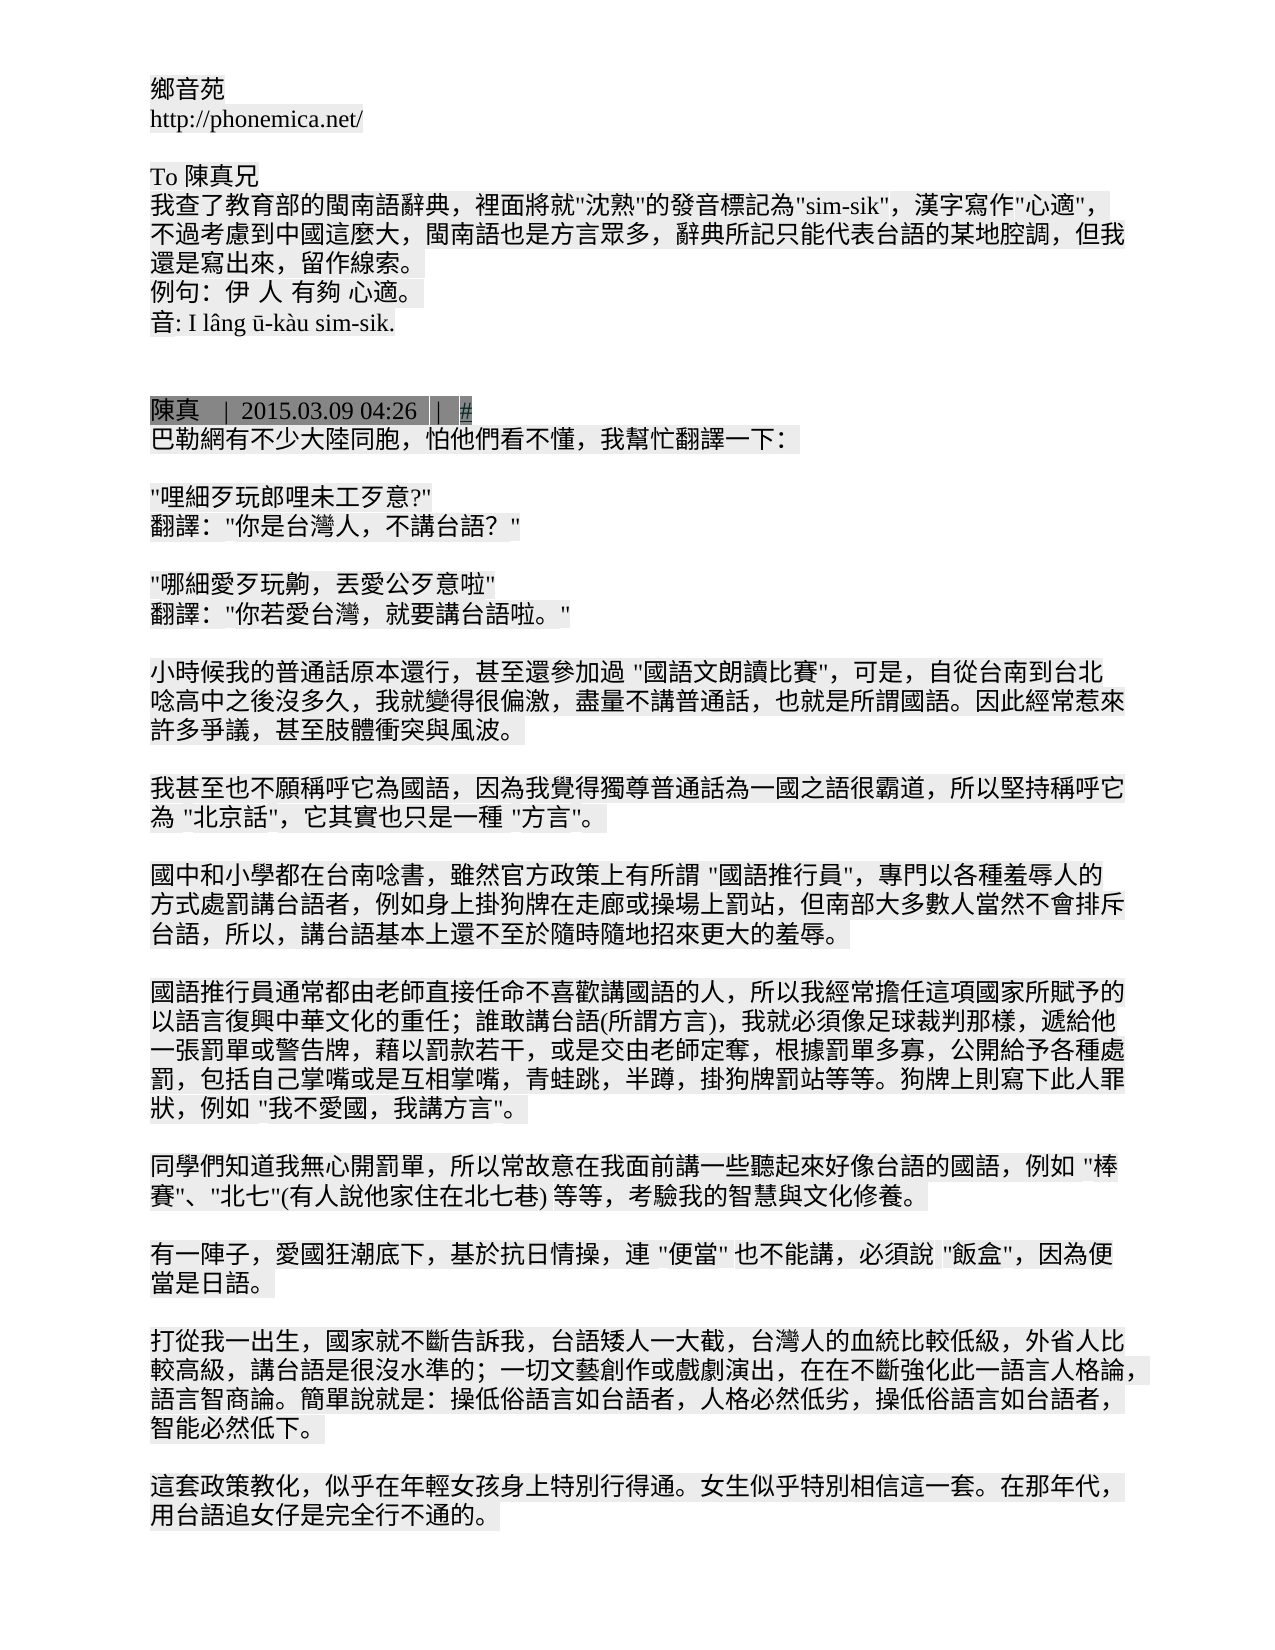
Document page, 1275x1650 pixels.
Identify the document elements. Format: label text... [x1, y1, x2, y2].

text 陳真 | 2015.03.09 04:26 | # [150, 396, 1125, 425]
text 鄉音苑 http://phonemica.net/ To 陳真兄 我查了教育部的閩南語辭典，裡面將就"沈熟"的發音標記為"sim-sik"，漢字寫作"心適"，不過考慮到中國這麼大，閩南語也是方言眾多，辭典所記只能代表台語的某地腔調，但我還是寫出來，留作線索。 例句：伊 人 有夠 心適。 音: I lâng ū-kàu sim-sik. [150, 75, 1125, 337]
text 巴勒網有不少大陸同胞，怕他們看不懂，我幫忙翻譯一下： "哩細歹玩郎哩未工歹意?" 翻譯："你是台灣人，不講台語？" "哪細愛歹玩齁，丟愛公歹意啦" 翻譯："你若愛台灣，就要講台語啦。" 小時候我的普通話原本還行，甚至還參加過 "國語文朗讀比賽"，可是，自從台南到台北唸高中之後沒多久，我就變得很偏激，盡量不講普通話，也就是所謂國語。因此經常惹來許多爭議，甚至肢體衝突與風波。 我甚至也不願稱呼它為國語，因為我覺得獨尊普通話為一國之語很霸道，所以堅持稱呼它為 "北京話"，它其實也只是一種 "方言"。 國中和小學都在台南唸書，雖然官方政策上有所謂 "國語推行員"，專門以各種羞辱人的方式處罰講台語者，例如身上掛狗牌在走廊或操場上罰站，但南部大多數人當然不會排斥台語，所以，講台語基本上還不至於隨時隨地招來更大的羞辱。 國語推行員通常都由老師直接任命不喜歡講國語的人，所以我經常擔任這項國家所賦予的以語言復興中華文化的重任；誰敢講台語(所謂方言)，我就必須像足球裁判那樣，遞給他一張罰單或警告牌，藉以罰款若干，或是交由老師定奪，根據罰單多寡，公開給予各種處罰，包括自己掌嘴或是互相掌嘴，青蛙跳，半蹲，掛狗牌罰站等等。狗牌上則寫下此人罪狀，例如 "我不愛國，我講方言"。 同學們知道我無心開罰單，所以常故意在我面前講一些聽起來好像台語的國語，例如 "棒賽"、"北七"(有人說他家住在北七巷) 等等，考驗我的智慧與文化修養。 有一陣子，愛國狂潮底下，基於抗日情操，連 "便當" 也不能講，必須說 "飯盒"，因為便當是日語。 打從我一出生，國家就不斷告訴我，台語矮人一大截，台灣人的血統比較低級，外省人比較高級，講台語是很沒水準的；一切文藝創作或戲劇演出，在在不斷強化此一語言人格論，語言智商論。簡單說就是：操低俗語言如台語者，人格必然低劣，操低俗語言如台語者，智能必然低下。 這套政策教化，似乎在年輕女孩身上特別行得通。女生似乎特別相信這一套。在那年代，用台語追女仔是完全行不通的。 我國中念的學校全部是男的，好像沒幾個人會講國語，我是說同學們知道怎麼講，但很少有人會用國語交談。記得有一天，我跟同學走在一塊，剛踏出校門準備說再見時，我用台語問同學說，"晚上幾點(去游泳)？" 沒想到一個附近學校的女同學(台南女中)剛好騎車經過我身邊，竟然回頭對我們白了一眼，丟下一句話說："沒水準！" 旁邊一堆正準備放學回家的同學看我們挨罵，笑成一團。 類似像這樣一種公開教訓，到了台北更是生活常態。加上我念的高中是所謂名校，身負眾人期望，而我竟然滿口沒水準的台語，因此經常在大街小巷、電影院或公車上，引來無數的衝突，我知道還有同學甚至被其他學校的同學抓去巷子裏圍毆，警告他不得再講沒水準的台語。 記得上高中第一天，老師說要大家一一上台自我介紹。不過只是講幾句話，這還難不倒我，但我很驚駭地發現怎麼每個上台的同學全部都用普通話(也就是所謂國語)發言？於是我偷偷問隔壁同學說 "老師有說只能用國語自我介紹嗎？" 那個同學姓廖，我到現在都還記得，因為他不但沒回答我的問題，反而還罵說："神經！" 後來我給這位廖同學取了個台語綽號叫 "破麻"，典故就是從此而來。但破麻究竟是什麼意思我也不是很清楚，估計是跟性器官有關，形容一個人很gy。 講半天我只是想說：過去那些被欺壓被羞辱被踐踏的一方，如果他們真的在乎那些痛苦的歲月與經驗，當自身已成主流時，其實就不應該再去欺壓羞辱踐踏他人；也唯有如此，痛苦才不會失去意義，才會有它應有的價值。就像杜斯妥也夫斯基所說，痛苦並不可怕，可怕的是我們配不配得上自己所曾經承受的痛苦。 在某種卑劣的政治氛圍下，過去這十幾年來，我從一個原本拒絕說普通話的台語愛用者，慢慢變成不太喜歡講台語，逐漸失去對它原有的好感或親切。面對市面上無數所謂本土的低俗文藝及電影與政治等等等，那樣一些極不自然、怪腔怪調十分做作的台語，更是令人打從心底感到厭惡。 這幾天不知道為什麼，突然一直想起蘭大弼。1997年我剛去英國時，有去他家拜訪。他來車站接我，一路往他家的方向走，全程講台語，而且是那種很典雅優美的台語，讓我印象很深。當我們走過一座吊橋時，他嘿嘿嘿笑著用台語說，"很有趣"(可惜我寫不出台語發音，類似 "就沈熟"，會講老式台語的應該知道 "真有趣＂的台語怎麼發音)。 後來，他看到我寫的 "給英國人的一封公開信"，寄給我兩封很長的私人信，說明英國人的排外種種。信很長，好幾頁。他說，英國人的排外，多多少少是出於一種無知和 "恐懼＂。 我來英國之前，聽說他喜歡吃大茂黑瓜，所以特地從台灣帶了幾罐給他。後來有一次，我寫信跟他說，如果還想吃，我下回再帶來。 可惜這些都已成往事。蘭大弼當了幾十年的彰基院長，當他從彰基退休回到英國時，並無儲蓄，帶著一只皮箱離開。我聽說他平常把錢幾乎都捐出去。 在維基百科上看到對於他辭世前的一段描述： 2010年，（蘭大弼）因多重器官衰竭在英國倫敦病逝，享年96歲。辭世前，寫下「台灣」兩字。彌留之際，以台語說出：「要照顧艱苦人（窮人）」，成為他最後的遺言。 [150, 425, 1125, 1559]
